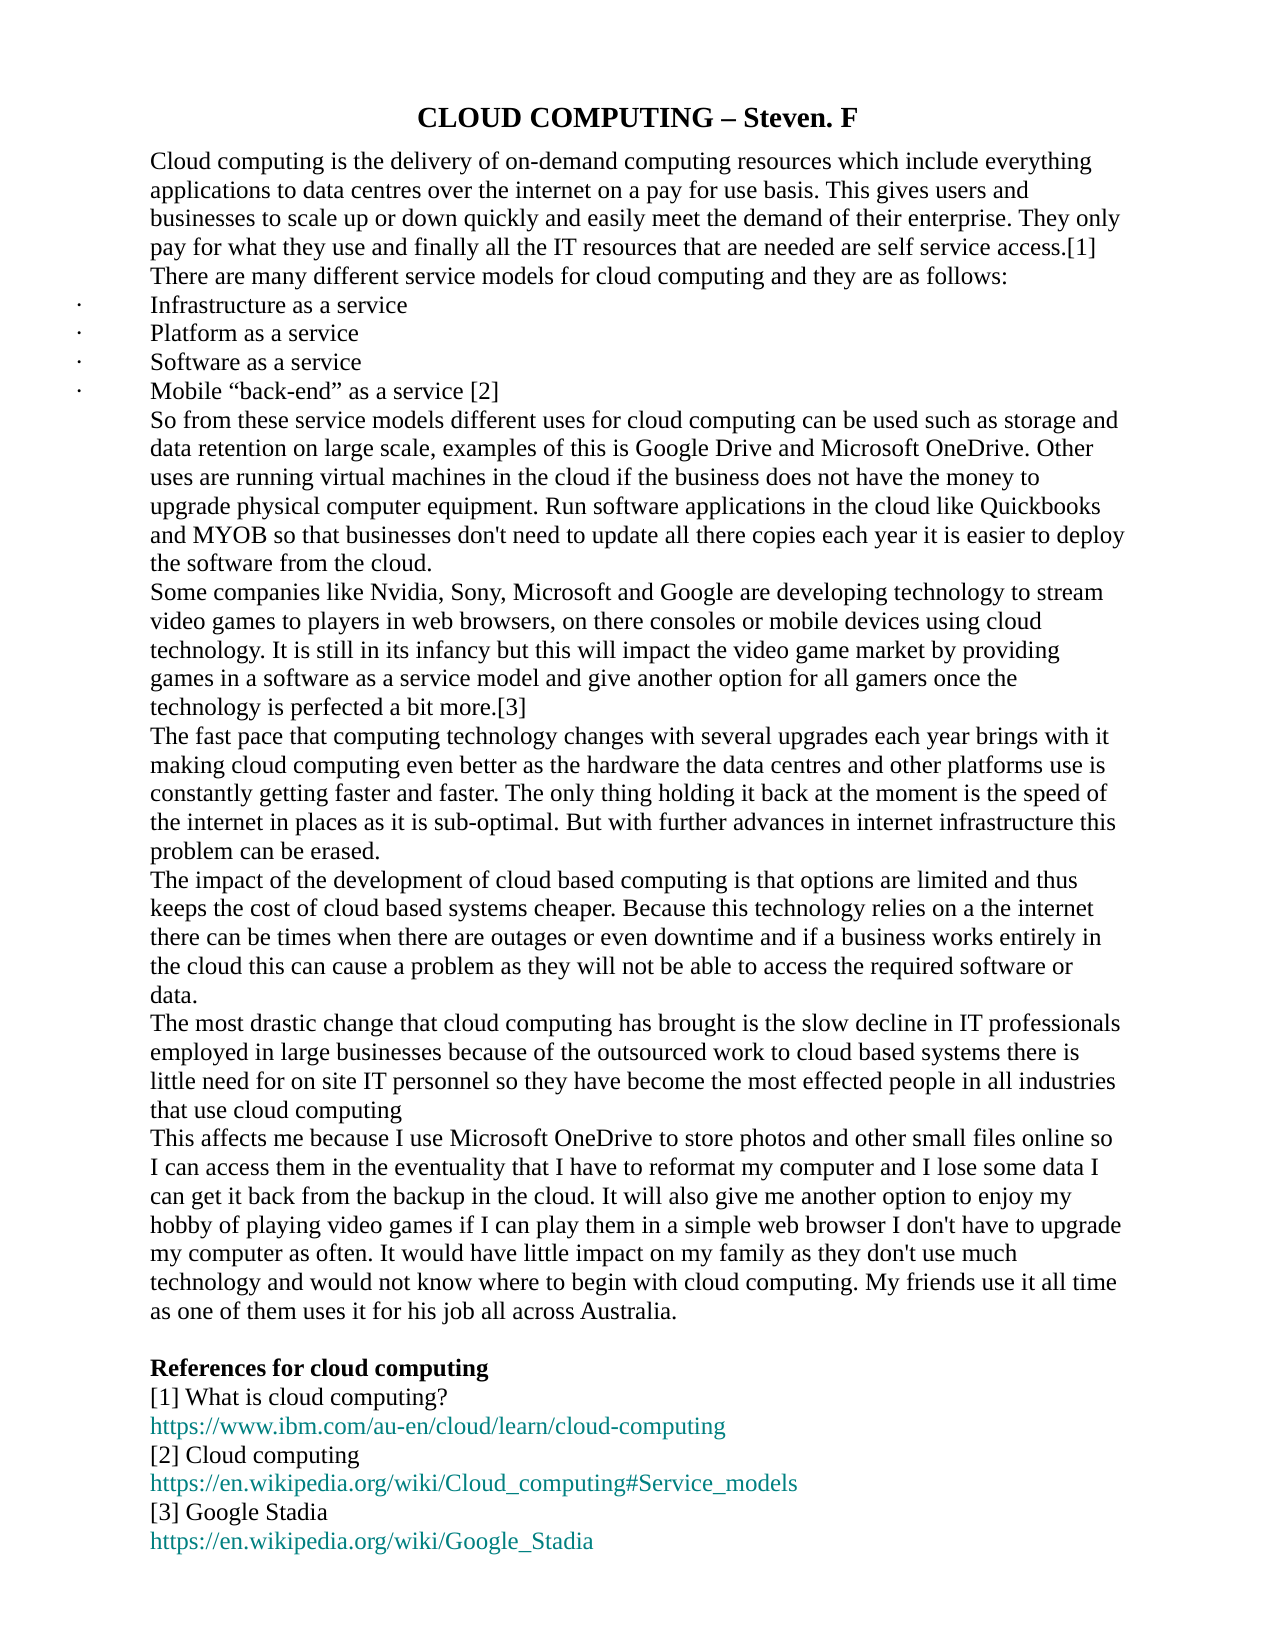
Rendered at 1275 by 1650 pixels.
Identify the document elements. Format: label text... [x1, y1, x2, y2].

text [2] Cloud computing [150, 1440, 1125, 1468]
list Infrastructure as a service [75, 290, 1125, 318]
text The impact of the development of cloud based computing is that options are limited and thus keeps the cost of cloud based systems cheaper. Because this technology relies on a the internet there can be times when there are outages or even downtime and if a business works entirely in the cloud this can cause a problem as they will not be able to access the required software or data. [150, 865, 1125, 1008]
list Platform as a service [75, 318, 1125, 347]
list Software as a service [75, 347, 1125, 376]
text [3] Google Stadia [150, 1497, 1125, 1526]
text Some companies like Nvidia, Sony, Microsoft and Google are developing technology to stream video games to players in web browsers, on there consoles or mobile devices using cloud technology. It is still in its infancy but this will impact the video game market by providing games in a software as a service model and give another option for all gamers once the technology is perfected a bit more.[3] [150, 577, 1125, 721]
text CLOUD COMPUTING – Steven. F [150, 100, 1125, 133]
text https://en.wikipedia.org/wiki/Google_Stadia [150, 1526, 1125, 1555]
text https://www.ibm.com/au-en/cloud/learn/cloud-computing [150, 1411, 1125, 1440]
text There are many different service models for cloud computing and they are as follows: [150, 261, 1125, 290]
text The fast pace that computing technology changes with several upgrades each year brings with it making cloud computing even better as the hardware the data centres and other platforms use is constantly getting faster and faster. The only thing holding it back at the moment is the speed of the internet in places as it is sub-optimal. But with further advances in internet infrastructure this problem can be erased. [150, 721, 1125, 865]
text https://en.wikipedia.org/wiki/Cloud_computing#Service_models [150, 1468, 1125, 1497]
text The most drastic change that cloud computing has brought is the slow decline in IT professionals employed in large businesses because of the outsourced work to cloud based systems there is little need for on site IT personnel so they have become the most effected people in all industries that use cloud computing [150, 1008, 1125, 1123]
text This affects me because I use Microsoft OneDrive to store photos and other small files online so I can access them in the eventuality that I have to reformat my computer and I lose some data I can get it back from the backup in the cloud. It will also give me another option to enjoy my hobby of playing video games if I can play them in a simple web browser I don't have to upgrade my computer as often. It would have little impact on my family as they don't use much technology and would not know where to begin with cloud computing. My friends use it all time as one of them uses it for his job all across Australia. [150, 1123, 1125, 1325]
text Cloud computing is the delivery of on-demand computing resources which include everything applications to data centres over the internet on a pay for use basis. This gives users and businesses to scale up or down quickly and easily meet the demand of their enterprise. They only pay for what they use and finally all the IT resources that are needed are self service access.[1] [150, 146, 1125, 261]
text [1] What is cloud computing? [150, 1382, 1125, 1411]
list Mobile “back-end” as a service [2] [75, 376, 1125, 405]
text References for cloud computing [150, 1353, 1125, 1382]
text So from these service models different uses for cloud computing can be used such as storage and data retention on large scale, examples of this is Google Drive and Microsoft OneDrive. Other uses are running virtual machines in the cloud if the business does not have the money to upgrade physical computer equipment. Run software applications in the cloud like Quickbooks and MYOB so that businesses don't need to update all there copies each year it is easier to deploy the software from the cloud. [150, 405, 1125, 577]
